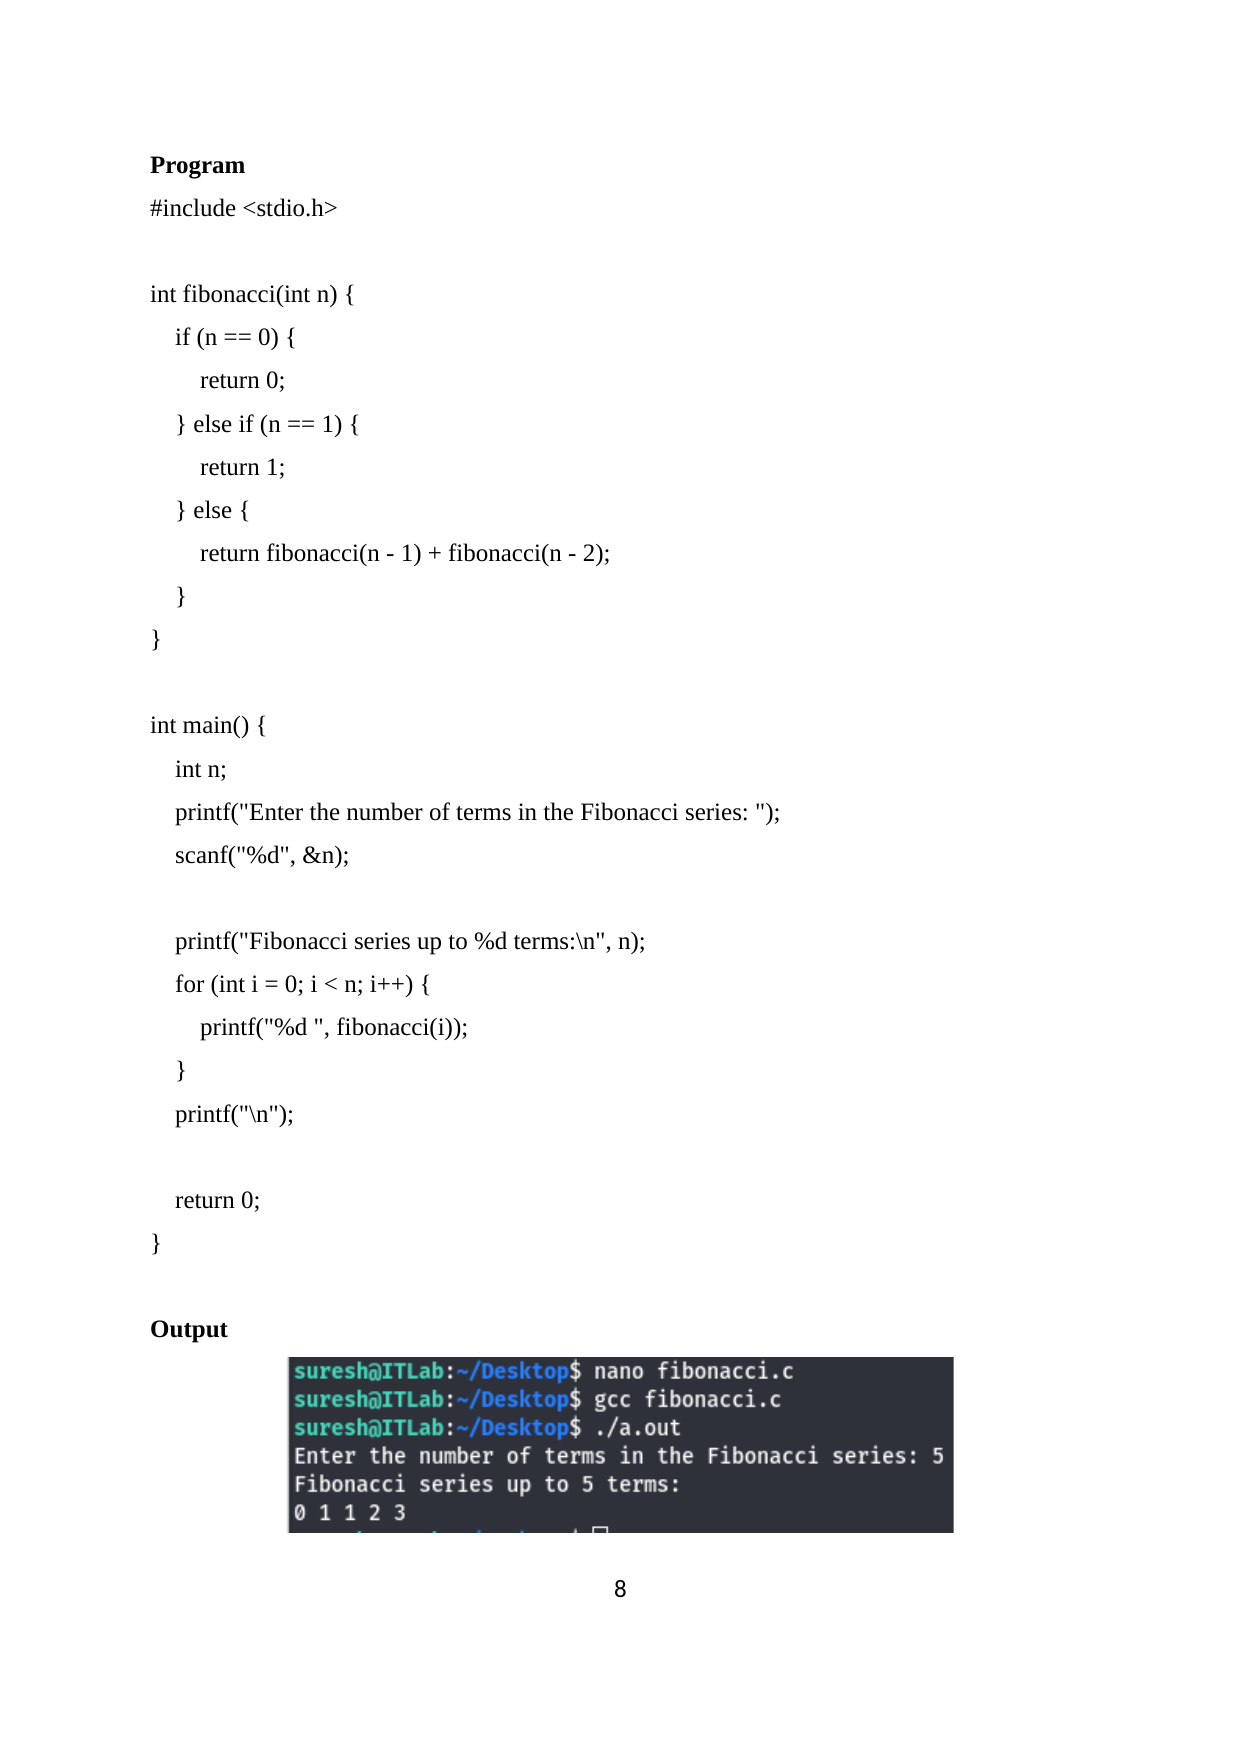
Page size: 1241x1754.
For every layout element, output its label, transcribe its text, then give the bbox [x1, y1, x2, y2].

text return fibonacci(n - 1) + fibonacci(n - 2); [150, 538, 1091, 567]
text } [150, 581, 1091, 610]
text return 0; [150, 366, 1091, 394]
text printf("Fibonacci series up to %d terms:\n", n); [150, 926, 1091, 955]
text for (int i = 0; i < n; i++) { [150, 969, 1091, 998]
text printf("Enter the number of terms in the Fibonacci series: "); [150, 797, 1091, 826]
text int n; [150, 754, 1091, 782]
text scanf("%d", &n); [150, 840, 1091, 869]
text } [150, 1228, 1091, 1257]
text } else if (n == 1) { [150, 409, 1091, 437]
text printf("\n"); [150, 1099, 1091, 1127]
text Program [150, 150, 1091, 179]
text if (n == 0) { [150, 322, 1091, 351]
text } else { [150, 495, 1091, 524]
text int main() { [150, 711, 1091, 739]
text int fibonacci(int n) { [150, 279, 1091, 308]
picture [286, 1357, 954, 1533]
text printf("%d ", fibonacci(i)); [150, 1012, 1091, 1041]
text return 0; [150, 1185, 1091, 1214]
text } [150, 624, 1091, 653]
text } [150, 1056, 1091, 1084]
text #include <stdio.h> [150, 193, 1091, 222]
text return 1; [150, 452, 1091, 481]
text Output [150, 1314, 1091, 1343]
